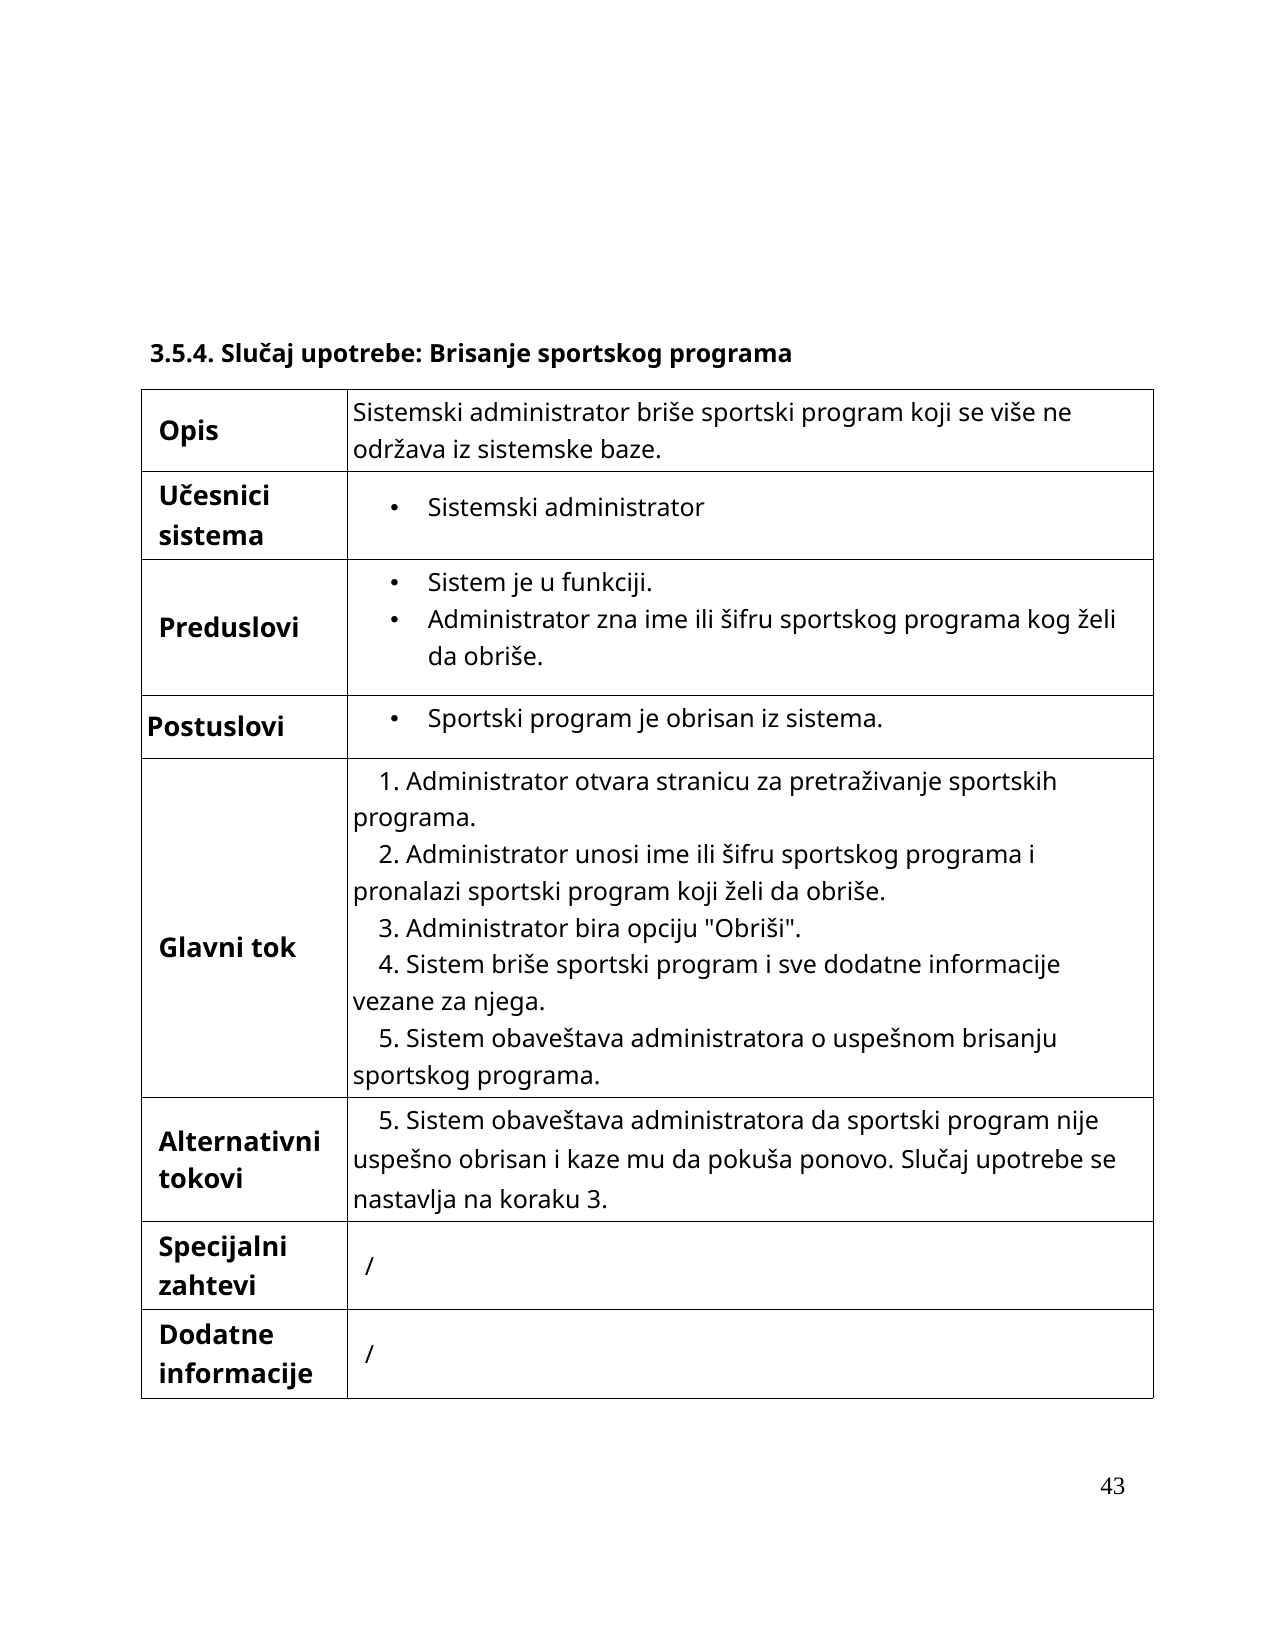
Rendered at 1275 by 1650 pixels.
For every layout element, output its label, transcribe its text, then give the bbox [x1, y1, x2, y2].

table_cell Specijalni zahtevi [142, 1222, 347, 1309]
table_cell Dodatne informacije [142, 1310, 347, 1398]
table_cell Učesnici sistema [142, 472, 347, 559]
table_header Sistemski administrator briše sportski program koji se više ne održava iz sistemske baze. [348, 390, 1153, 471]
table_cell 5. Sistem obaveštava administratora da sportski program nije uspešno obrisan i kaze mu da pokuša ponovo. Slučaj upotrebe se nastavlja na koraku 3. [348, 1098, 1153, 1221]
table_cell 1. Administrator otvara stranicu za pretraživanje sportskih programa. 2. Administrator unosi ime ili šifru sportskog programa i pronalazi sportski program koji želi da obriše. 3. Administrator bira opciju "Obriši". 4. Sistem briše sportski program i sve dodatne informacije vezane za njega. 5. Sistem obaveštava administratora o uspešnom brisanju sportskog programa. [348, 759, 1153, 1097]
table_cell Alternativni tokovi [142, 1098, 347, 1221]
table_cell Sistemski administrator [348, 472, 1153, 559]
table_cell Sportski program je obrisan iz sistema. [348, 696, 1153, 757]
table_cell Glavni tok [142, 759, 347, 1097]
table_cell / [348, 1222, 1153, 1309]
table_header Opis [142, 390, 347, 471]
table_cell Postuslovi [142, 696, 347, 757]
table_cell Preduslovi [142, 560, 347, 695]
table_cell / [348, 1310, 1153, 1398]
text 3.5.4. Slučaj upotrebe: Brisanje sportskog programa [150, 335, 1125, 369]
table_cell Sistem je u funkciji. Administrator zna ime ili šifru sportskog programa kog želi da obriše. [348, 560, 1153, 695]
